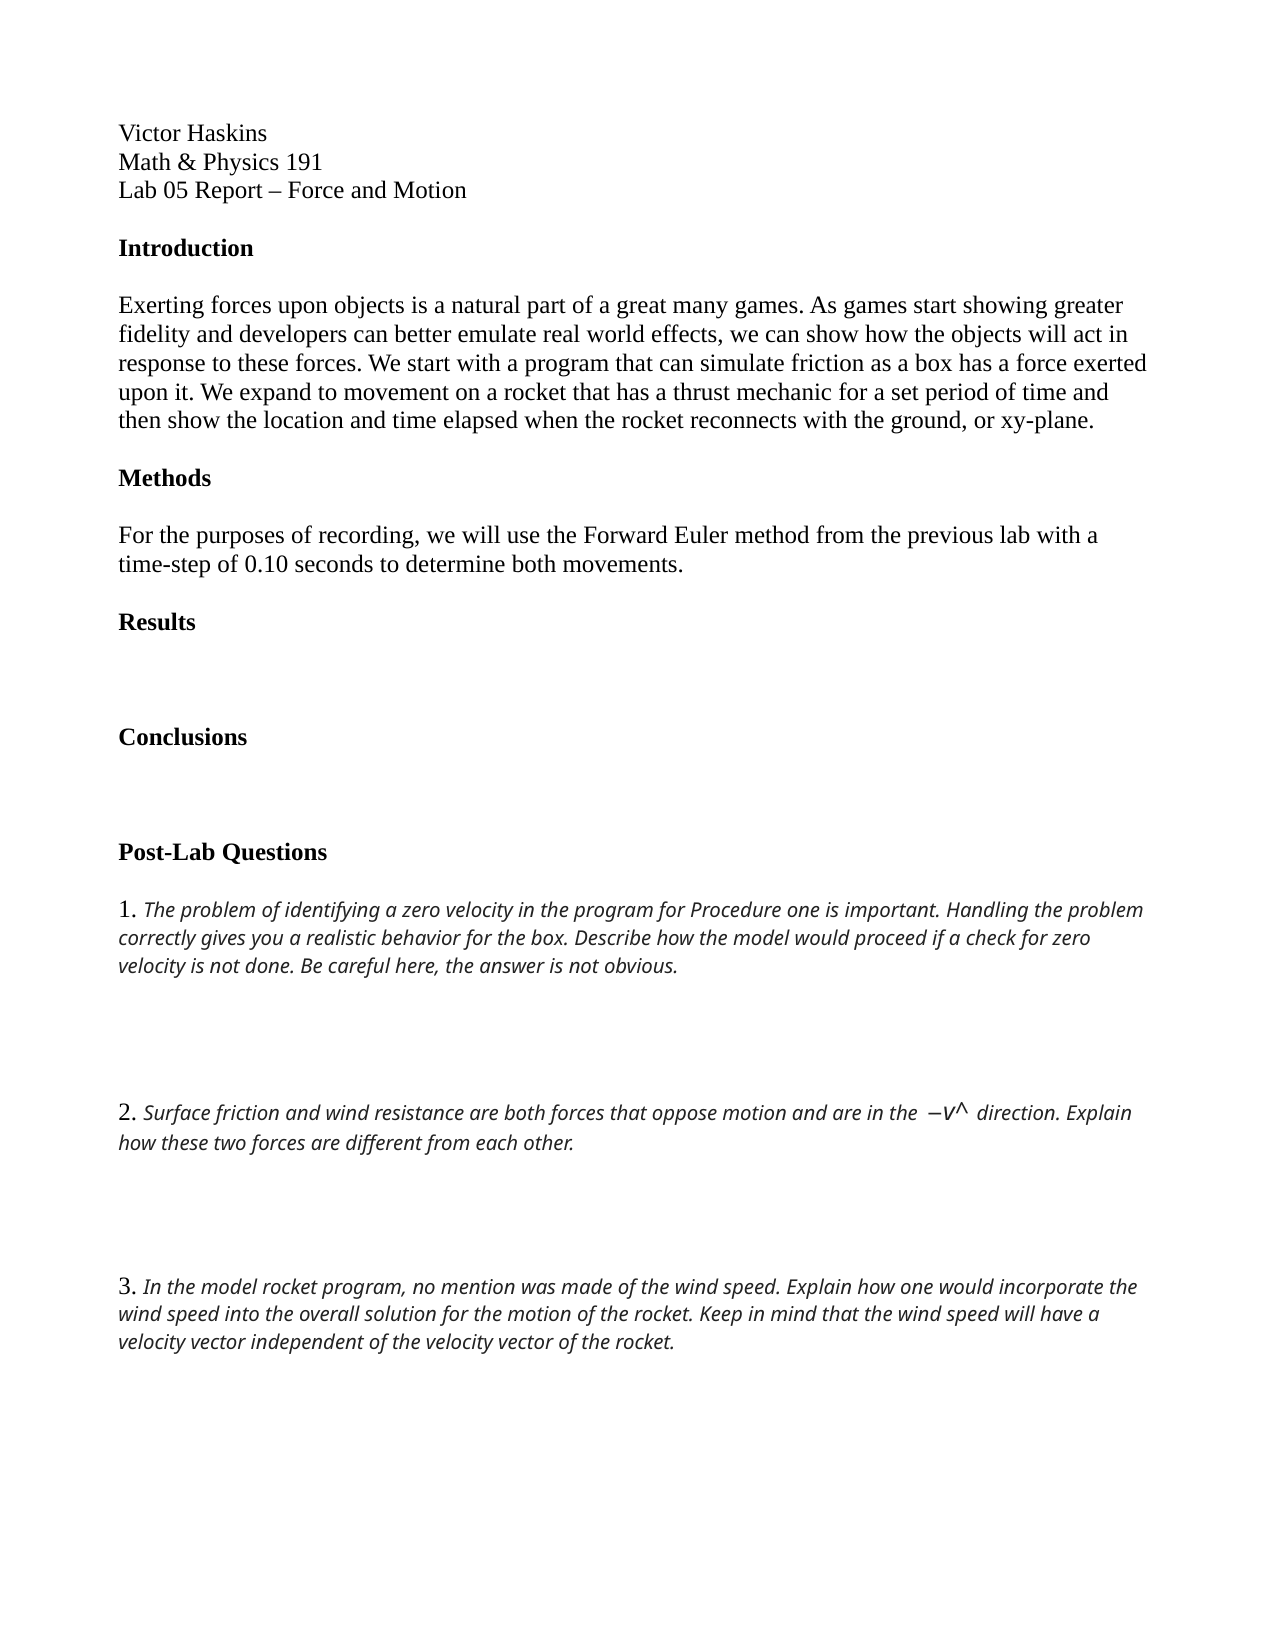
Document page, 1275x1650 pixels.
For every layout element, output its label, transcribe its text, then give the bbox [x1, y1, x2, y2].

text Victor Haskins [118, 118, 1157, 147]
text Introduction [118, 233, 1157, 262]
text Methods [118, 463, 1157, 492]
text Post-Lab Questions [118, 837, 1157, 866]
text Conclusions [118, 722, 1157, 751]
text Results [118, 607, 1157, 636]
text 2. Surface friction and wind resistance are both forces that oppose motion and are in the −v^ direction. Explain how these two forces are different from each other. [118, 1094, 1157, 1156]
text Lab 05 Report – Force and Motion [118, 176, 1157, 204]
text Math & Physics 191 [118, 147, 1157, 176]
text Exerting forces upon objects is a natural part of a great many games. As games start showing greater fidelity and developers can better emulate real world effects, we can show how the objects will act in response to these forces. We start with a program that can simulate friction as a box has a force exerted upon it. We expand to movement on a rocket that has a thrust mechanic for a set period of time and then show the location and time elapsed when the rocket reconnects with the ground, or xy-plane. [118, 291, 1157, 434]
text 3. In the model rocket program, no mention was made of the wind speed. Explain how one would incorporate the wind speed into the overall solution for the motion of the rocket. Keep in mind that the wind speed will have a velocity vector independent of the velocity vector of the rocket. [118, 1271, 1157, 1356]
text For the purposes of recording, we will use the Forward Euler method from the previous lab with a time-step of 0.10 seconds to determine both movements. [118, 521, 1157, 578]
text 1. The problem of identifying a zero velocity in the program for Procedure one is important. Handling the problem correctly gives you a realistic behavior for the box. Describe how the model would proceed if a check for zero velocity is not done. Be careful here, the answer is not obvious. [118, 894, 1157, 979]
